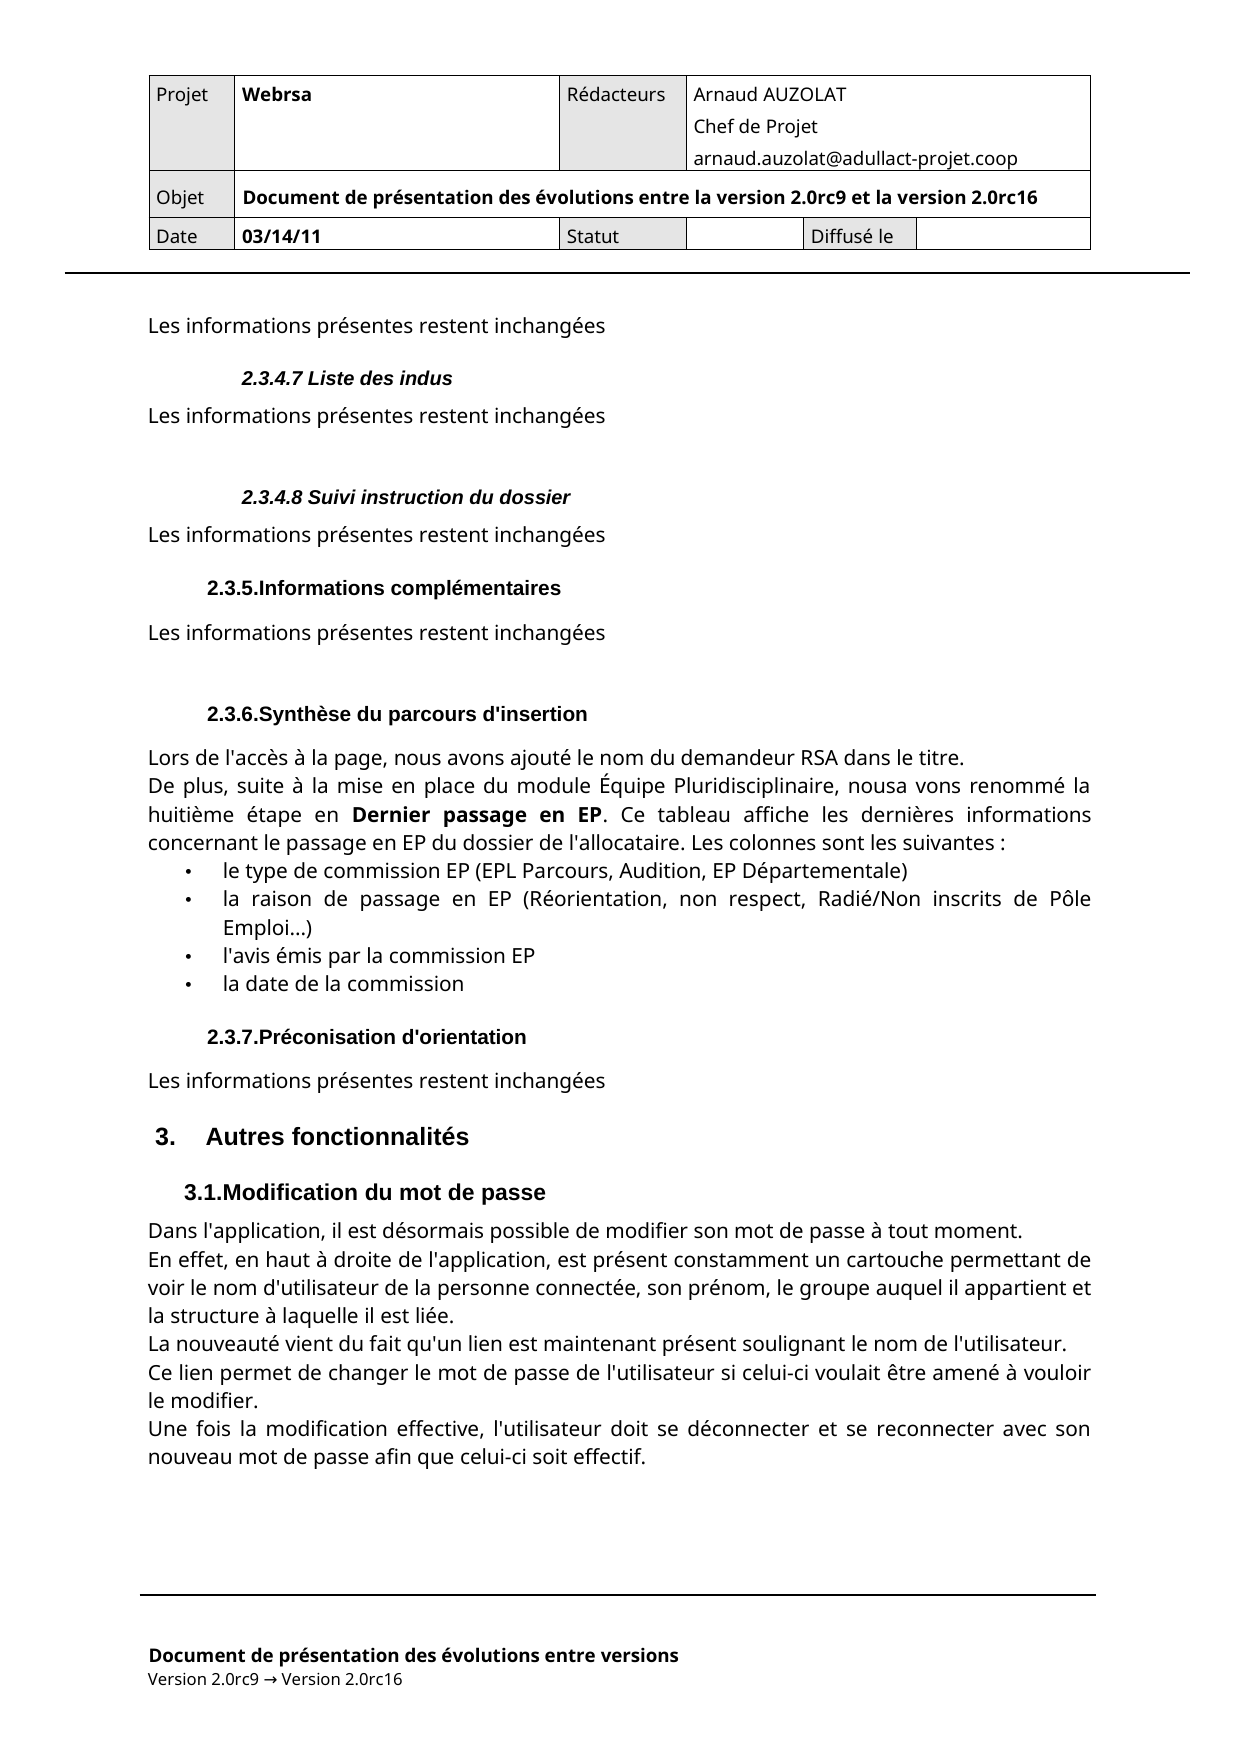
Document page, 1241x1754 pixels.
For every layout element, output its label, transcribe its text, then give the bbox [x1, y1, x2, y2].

text Ce lien permet de changer le mot de passe de l'utilisateur si celui-ci voulait être amené à vouloir le modifier. [148, 1358, 1092, 1414]
text Les informations présentes restent inchangées [148, 520, 1092, 548]
text Dans l'application, il est désormais possible de modifier son mot de passe à tout moment. [148, 1217, 1092, 1245]
text En effet, en haut à droite de l'application, est présent constamment un cartouche permettant de voir le nom d'utilisateur de la personne connectée, son prénom, le groupe auquel il appartient et la structure à laquelle il est liée. [148, 1245, 1092, 1329]
text Les informations présentes restent inchangées [148, 311, 1092, 339]
text La nouveauté vient du fait qu'un lien est maintenant présent soulignant le nom de l'utilisateur. [148, 1329, 1092, 1358]
list la date de la commission [185, 969, 1092, 997]
text Les informations présentes restent inchangées [148, 1067, 1092, 1095]
text Lors de l'accès à la page, nous avons ajouté le nom du demandeur RSA dans le titre. [148, 743, 1092, 772]
subtitle Informations complémentaires [207, 577, 1092, 600]
list le type de commission EP (EPL Parcours, Audition, EP Départementale) [185, 856, 1092, 884]
subtitle Préconisation d'orientation [207, 1026, 1092, 1049]
text Les informations présentes restent inchangées [148, 402, 1092, 430]
text Une fois la modification effective, l'utilisateur doit se déconnecter et se reconnecter avec son nouveau mot de passe afin que celui-ci soit effectif. [148, 1414, 1092, 1471]
text De plus, suite à la mise en place du module Équipe Pluridisciplinaire, nousa vons renommé la huitième étape en Dernier passage en EP. Ce tableau affiche les dernières informations concernant le passage en EP du dossier de l'allocataire. Les colonnes sont les suivantes : [148, 772, 1092, 856]
subtitle Suivi instruction du dossier [236, 486, 1092, 508]
text Les informations présentes restent inchangées [148, 618, 1092, 646]
list la raison de passage en EP (Réorientation, non respect, Radié/Non inscrits de Pôle Emploi...) [185, 884, 1092, 941]
subtitle Autres fonctionnalités [148, 1123, 1092, 1151]
subtitle Liste des indus [236, 367, 1092, 390]
subtitle Modification du mot de passe [177, 1179, 1092, 1205]
subtitle Synthèse du parcours d'insertion [207, 702, 1092, 726]
list l'avis émis par la commission EP [185, 941, 1092, 969]
